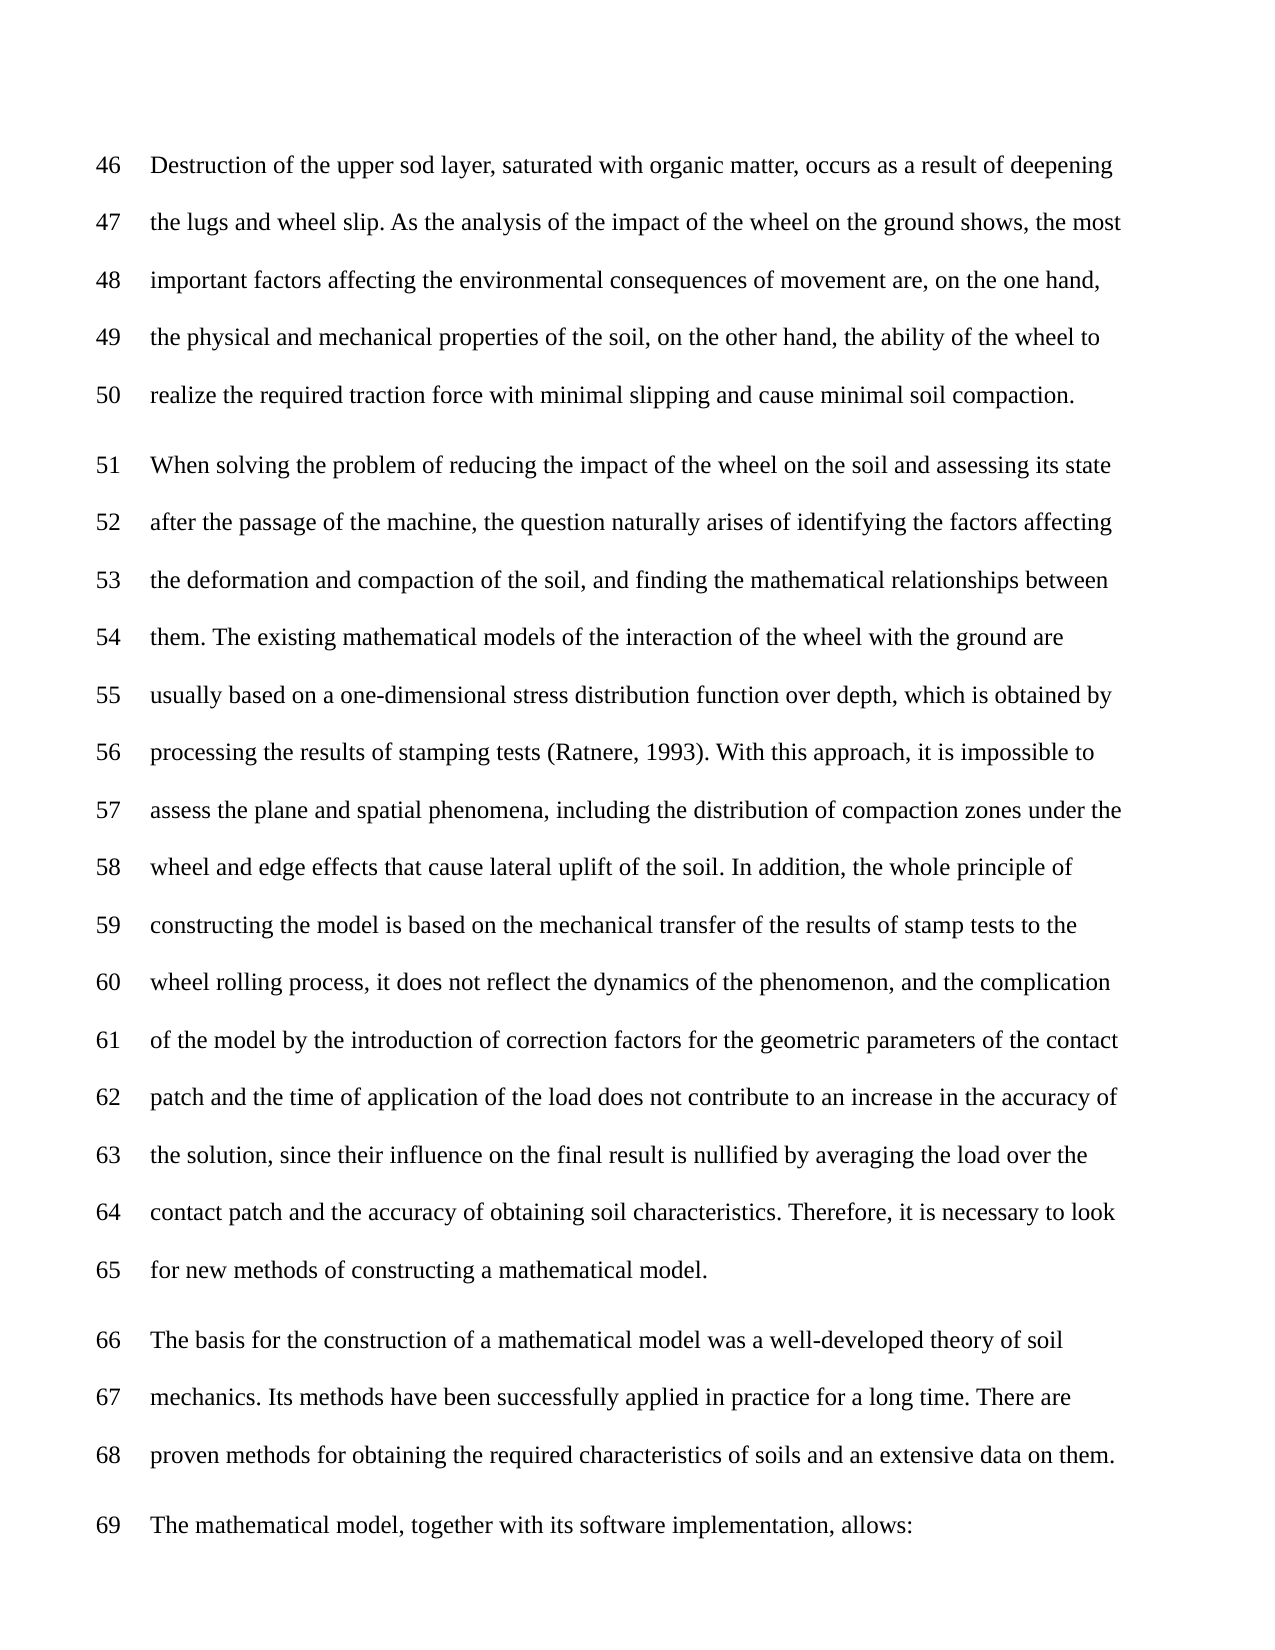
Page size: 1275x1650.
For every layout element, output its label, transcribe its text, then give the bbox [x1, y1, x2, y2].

text When solving the problem of reducing the impact of the wheel on the soil and assessing its state after the passage of the machine, the question naturally arises of identifying the factors affecting the deformation and compaction of the soil, and finding the mathematical relationships between them. The existing mathematical models of the interaction of the wheel with the ground are usually based on a one-dimensional stress distribution function over depth, which is obtained by processing the results of stamping tests (Ratnere, 1993). With this approach, it is impossible to assess the plane and spatial phenomena, including the distribution of compaction zones under the wheel and edge effects that cause lateral uplift of the soil. In addition, the whole principle of constructing the model is based on the mechanical transfer of the results of stamp tests to the wheel rolling process, it does not reflect the dynamics of the phenomenon, and the complication of the model by the introduction of correction factors for the geometric parameters of the contact patch and the time of application of the load does not contribute to an increase in the accuracy of the solution, since their influence on the final result is nullified by averaging the load over the contact patch and the accuracy of obtaining soil characteristics. Therefore, it is necessary to look for new methods of constructing a mathematical model. [150, 450, 1125, 1284]
text The mathematical model, together with its software implementation, allows: [150, 1510, 1125, 1539]
text Destruction of the upper sod layer, saturated with organic matter, occurs as a result of deepening the lugs and wheel slip. As the analysis of the impact of the wheel on the ground shows, the most important factors affecting the environmental consequences of movement are, on the one hand, the physical and mechanical properties of the soil, on the other hand, the ability of the wheel to realize the required traction force with minimal slipping and cause minimal soil compaction. [150, 150, 1125, 409]
text The basis for the construction of a mathematical model was a well-developed theory of soil mechanics. Its methods have been successfully applied in practice for a long time. There are proven methods for obtaining the required characteristics of soils and an extensive data on them. [150, 1325, 1125, 1469]
